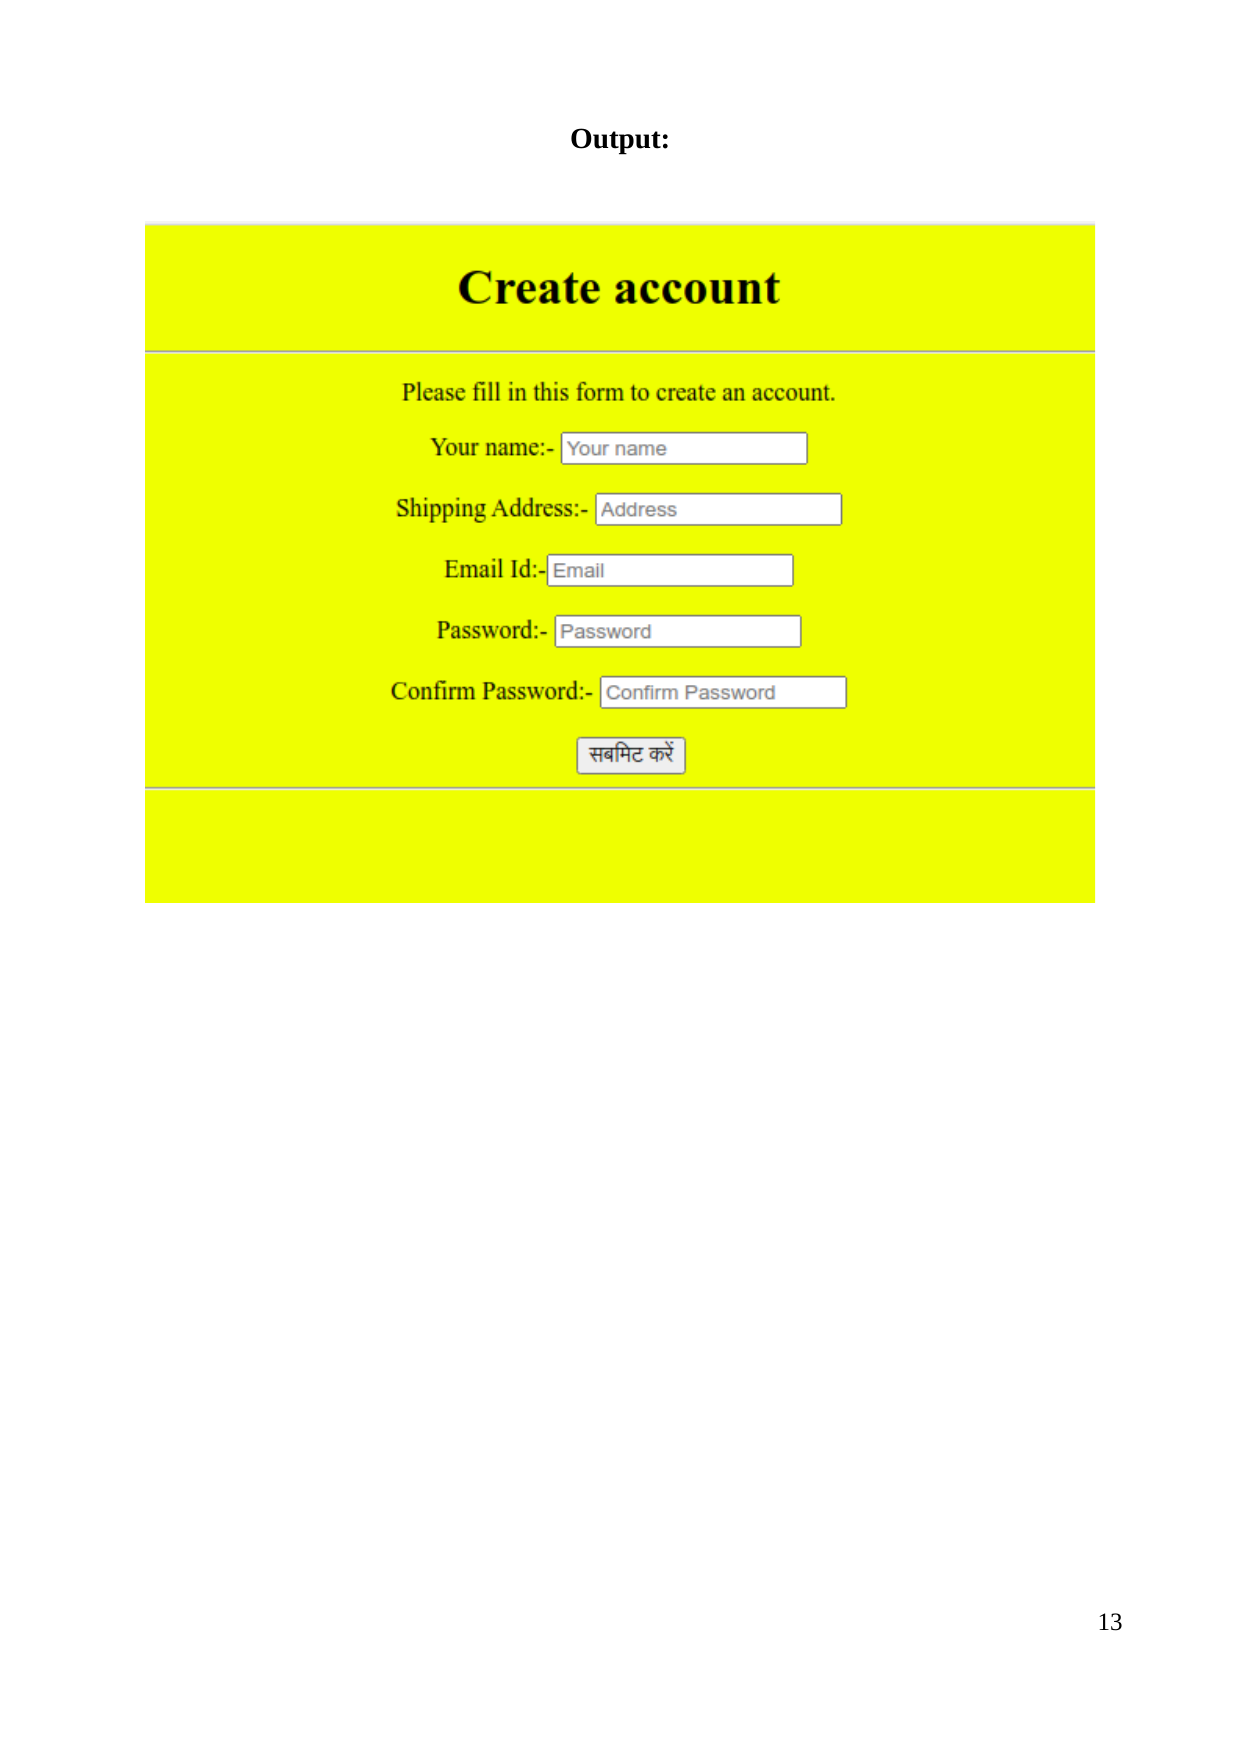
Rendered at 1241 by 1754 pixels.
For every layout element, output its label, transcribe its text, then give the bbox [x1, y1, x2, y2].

text Output: [118, 118, 1122, 154]
picture [145, 221, 1096, 903]
